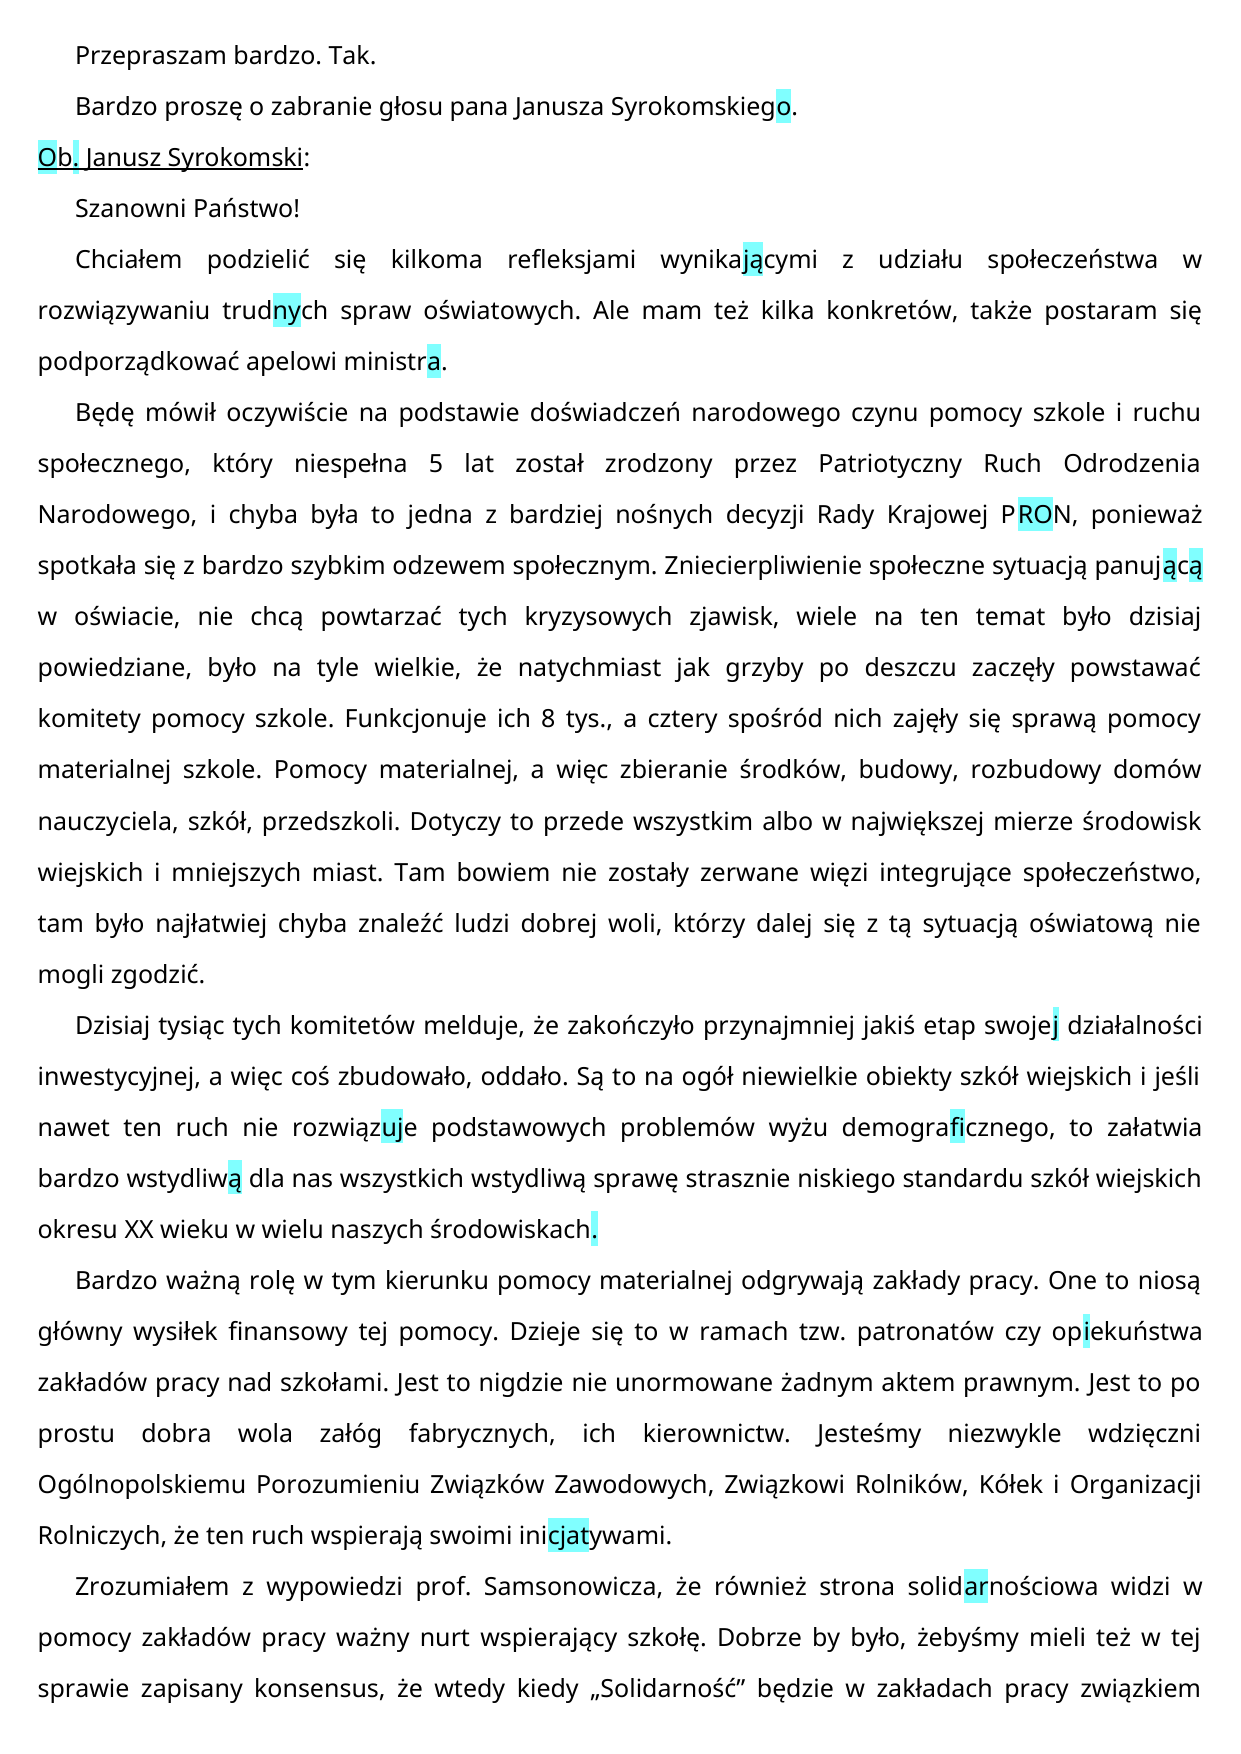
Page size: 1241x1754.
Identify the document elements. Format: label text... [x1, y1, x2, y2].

text Przepraszam bardzo. Tak. [37, 37, 1203, 72]
text Szanowni Państwo! [37, 191, 1203, 225]
text Chciałem podzielić się kilkoma refleksjami wynikającymi z udziału społeczeństwa w rozwiązywaniu trudnych spraw oświatowych. Ale mam też kilka konkretów, także postaram się podporządkować apelowi ministra. [37, 242, 1203, 378]
text Zrozumiałem z wypowiedzi prof. Samsonowicza, że również strona solidarnościowa widzi w pomocy zakładów pracy ważny nurt wspierający szkołę. Dobrze by było, żebyśmy mieli też w tej sprawie zapisany konsensus, że wtedy kiedy „Solidarność” będzie w zakładach pracy związkiem [37, 1569, 1203, 1705]
text Bardzo proszę o zabranie głosu pana Janusza Syrokomskiego. [37, 88, 1203, 123]
text Będę mówił oczywiście na podstawie doświadczeń narodowego czynu pomocy szkole i ruchu społecznego, który niespełna 5 lat został zrodzony przez Patriotyczny Ruch Odrodzenia Narodowego, i chyba była to jedna z bardziej nośnych decyzji Rady Krajowej PRON, ponieważ spotkała się z bardzo szybkim odzewem społecznym. Zniecierpliwienie społeczne sytuacją panującą w oświacie, nie chcą powtarzać tych kryzysowych zjawisk, wiele na ten temat było dzisiaj powiedziane, było na tyle wielkie, że natychmiast jak grzyby po deszczu zaczęły powstawać komitety pomocy szkole. Funkcjonuje ich 8 tys., a cztery spośród nich zajęły się sprawą pomocy materialnej szkole. Pomocy materialnej, a więc zbieranie środków, budowy, rozbudowy domów nauczyciela, szkół, przedszkoli. Dotyczy to przede wszystkim albo w największej mierze środowisk wiejskich i mniejszych miast. Tam bowiem nie zostały zerwane więzi integrujące społeczeństwo, tam było najłatwiej chyba znaleźć ludzi dobrej woli, którzy dalej się z tą sytuacją oświatową nie mogli zgodzić. [37, 395, 1203, 990]
text Ob. Janusz Syrokomski: [37, 139, 1203, 174]
text Dzisiaj tysiąc tych komitetów melduje, że zakończyło przynajmniej jakiś etap swojej działalności inwestycyjnej, a więc coś zbudowało, oddało. Są to na ogół niewielkie obiekty szkół wiejskich i jeśli nawet ten ruch nie rozwiązuje podstawowych problemów wyżu demograficznego, to załatwia bardzo wstydliwą dla nas wszystkich wstydliwą sprawę strasznie niskiego standardu szkół wiejskich okresu XX wieku w wielu naszych środowiskach. [37, 1007, 1203, 1246]
text Bardzo ważną rolę w tym kierunku pomocy materialnej odgrywają zakłady pracy. One to niosą główny wysiłek finansowy tej pomocy. Dzieje się to w ramach tzw. patronatów czy opiekuństwa zakładów pracy nad szkołami. Jest to nigdzie nie unormowane żadnym aktem prawnym. Jest to po prostu dobra wola załóg fabrycznych, ich kierownictw. Jesteśmy niezwykle wdzięczni Ogólnopolskiemu Porozumieniu Związków Zawodowych, Związkowi Rolników, Kółek i Organizacji Rolniczych, że ten ruch wspierają swoimi inicjatywami. [37, 1262, 1203, 1552]
